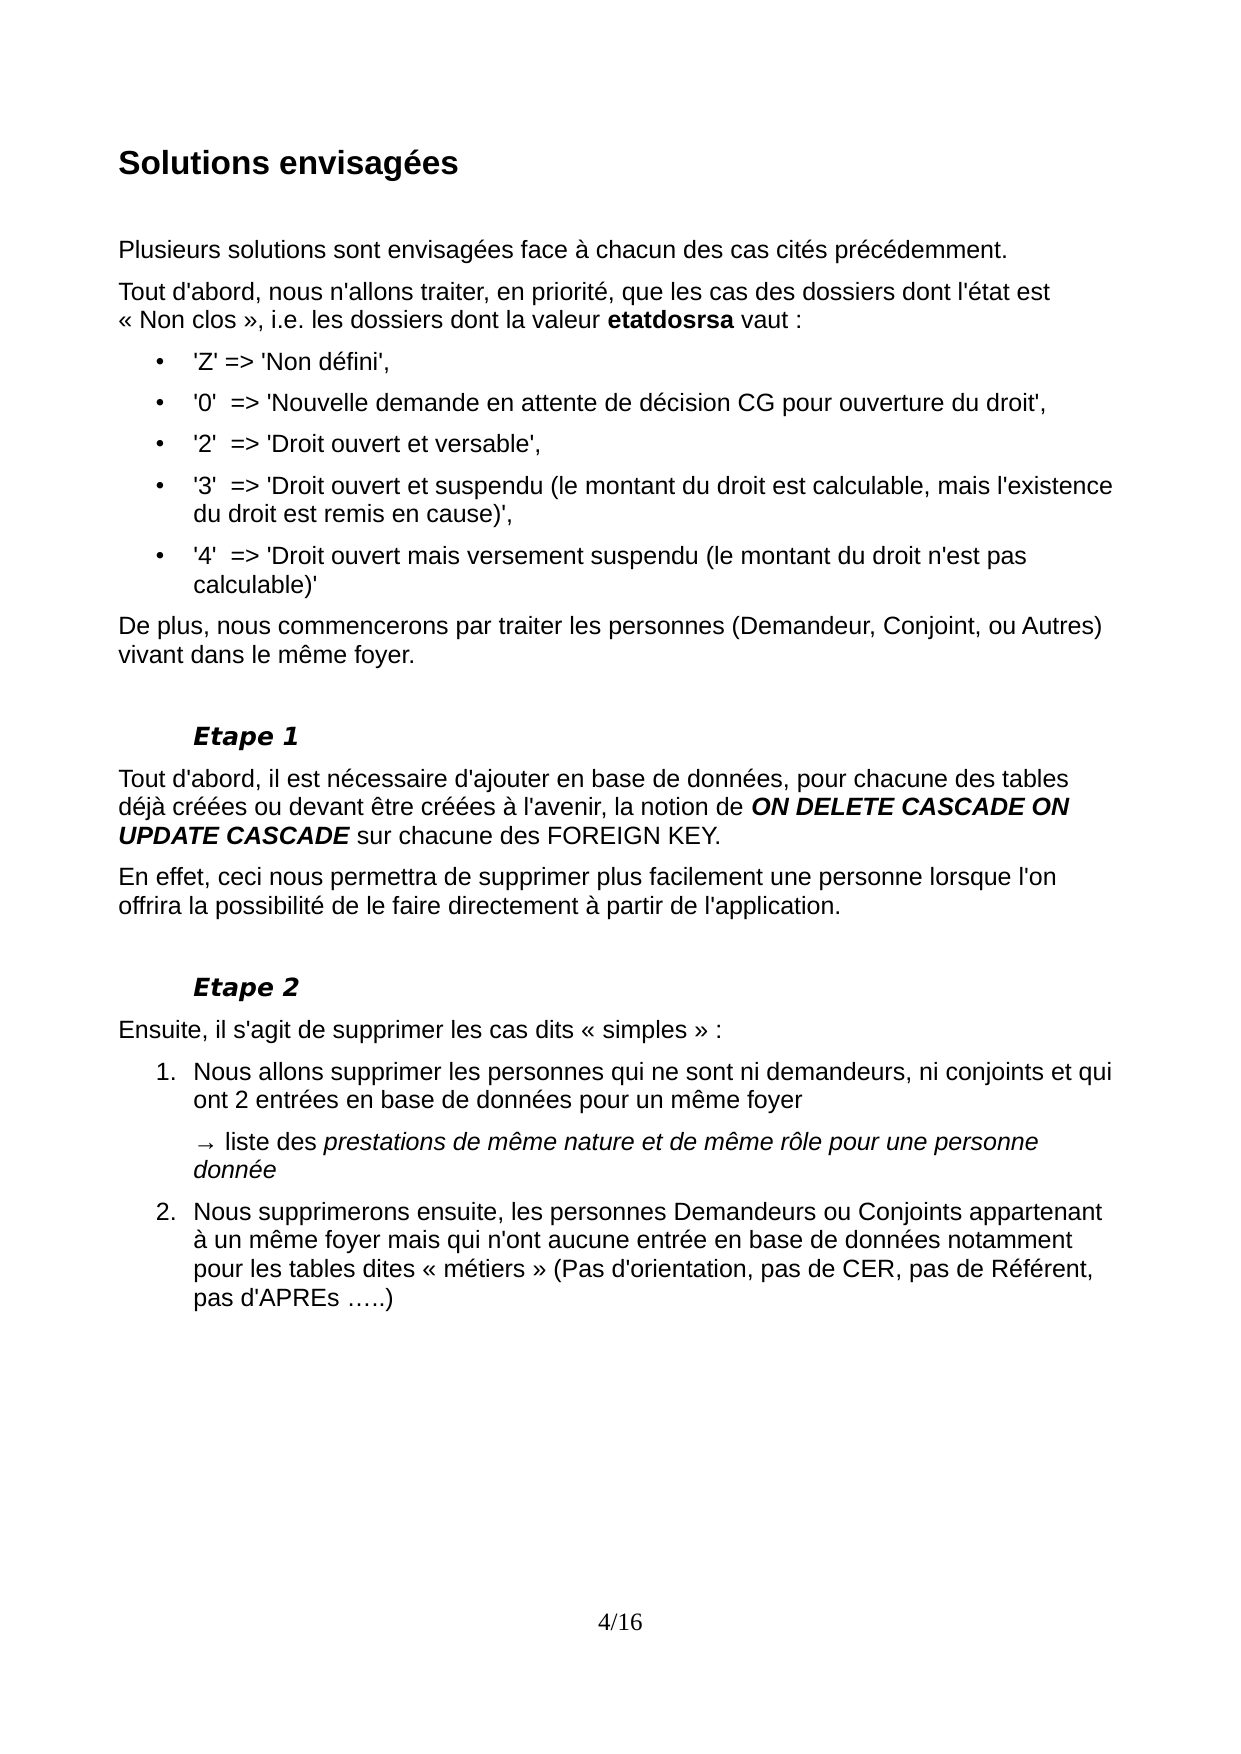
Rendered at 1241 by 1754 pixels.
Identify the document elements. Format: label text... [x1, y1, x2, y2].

list → liste des prestations de même nature et de même rôle pour une personne donnée [156, 1126, 1122, 1184]
list Nous supprimerons ensuite, les personnes Demandeurs ou Conjoints appartenant à un même foyer mais qui n'ont aucune entrée en base de données notamment pour les tables dites « métiers » (Pas d'orientation, pas de CER, pas de Référent, pas d'APREs …..) [156, 1196, 1122, 1311]
list '2' => 'Droit ouvert et versable', [156, 429, 1122, 458]
text Plusieurs solutions sont envisagées face à chacun des cas cités précédemment. [118, 235, 1122, 264]
list '3' => 'Droit ouvert et suspendu (le montant du droit est calculable, mais l'existence du droit est remis en cause)', [156, 471, 1122, 528]
text Ensuite, il s'agit de supprimer les cas dits « simples » : [118, 1015, 1122, 1044]
text Tout d'abord, nous n'allons traiter, en priorité, que les cas des dossiers dont l'état est « Non clos », i.e. les dossiers dont la valeur etatdosrsa vaut : [118, 277, 1122, 334]
list '4' => 'Droit ouvert mais versement suspendu (le montant du droit n'est pas calculable)' [156, 541, 1122, 598]
subtitle Solutions envisagées [118, 143, 1122, 182]
text Tout d'abord, il est nécessaire d'ajouter en base de données, pour chacune des tables déjà créées ou devant être créées à l'avenir, la notion de ON DELETE CASCADE ON UPDATE CASCADE sur chacune des FOREIGN KEY. [118, 764, 1122, 850]
text En effet, ceci nous permettra de supprimer plus facilement une personne lorsque l'on offrira la possibilité de le faire directement à partir de l'application. [118, 862, 1122, 920]
list '0' => 'Nouvelle demande en attente de décision CG pour ouverture du droit', [156, 388, 1122, 417]
subtitle Etape 2 [193, 974, 1122, 1003]
list Nous allons supprimer les personnes qui ne sont ni demandeurs, ni conjoints et qui ont 2 entrées en base de données pour un même foyer [156, 1056, 1122, 1114]
list 'Z' => 'Non défini', [156, 347, 1122, 375]
text De plus, nous commencerons par traiter les personnes (Demandeur, Conjoint, ou Autres) vivant dans le même foyer. [118, 611, 1122, 668]
subtitle Etape 1 [193, 722, 1122, 751]
